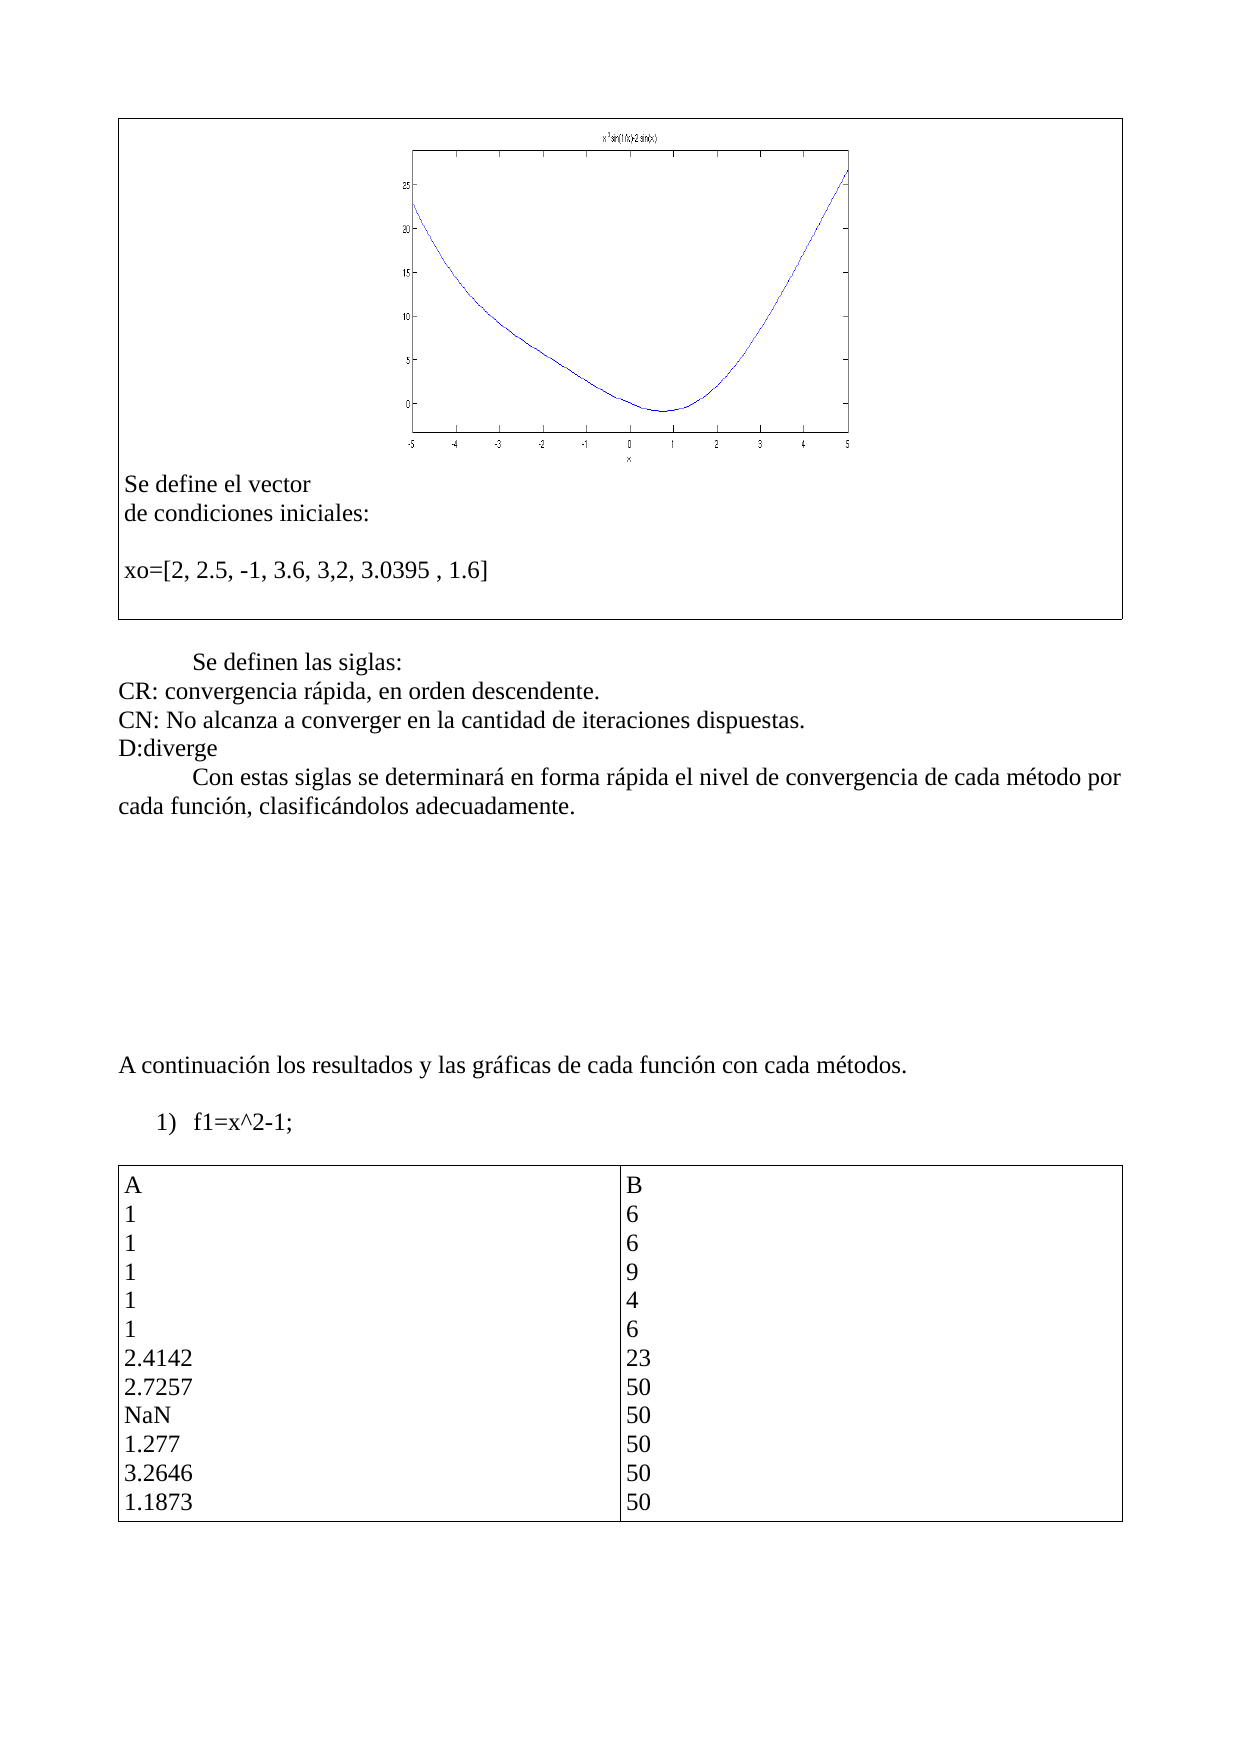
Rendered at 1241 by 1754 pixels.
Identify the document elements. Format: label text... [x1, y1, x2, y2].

text CR: convergencia rápida, en orden descendente. [118, 676, 1122, 705]
picture [339, 123, 901, 470]
text A continuación los resultados y las gráficas de cada función con cada métodos. [118, 1050, 1122, 1078]
list f1=x^2-1; [156, 1107, 1122, 1136]
text Con estas siglas se determinará en forma rápida el nivel de convergencia de cada método por cada función, clasificándolos adecuadamente. [118, 762, 1122, 820]
text Se definen las siglas: [118, 647, 1122, 676]
table_header B 6 6 9 4 6 23 50 50 50 50 50 [621, 1166, 1122, 1521]
table_header A 1 1 1 1 1 2.4142 2.7257 NaN 1.277 3.2646 1.1873 [119, 1166, 620, 1521]
table_header Se define el vector de condiciones iniciales: xo=[2, 2.5, -1, 3.6, 3,2, 3.0395 , 1.6] [119, 119, 1122, 618]
text CN: No alcanza a converger en la cantidad de iteraciones dispuestas. [118, 705, 1122, 733]
text D:diverge [118, 733, 1122, 762]
